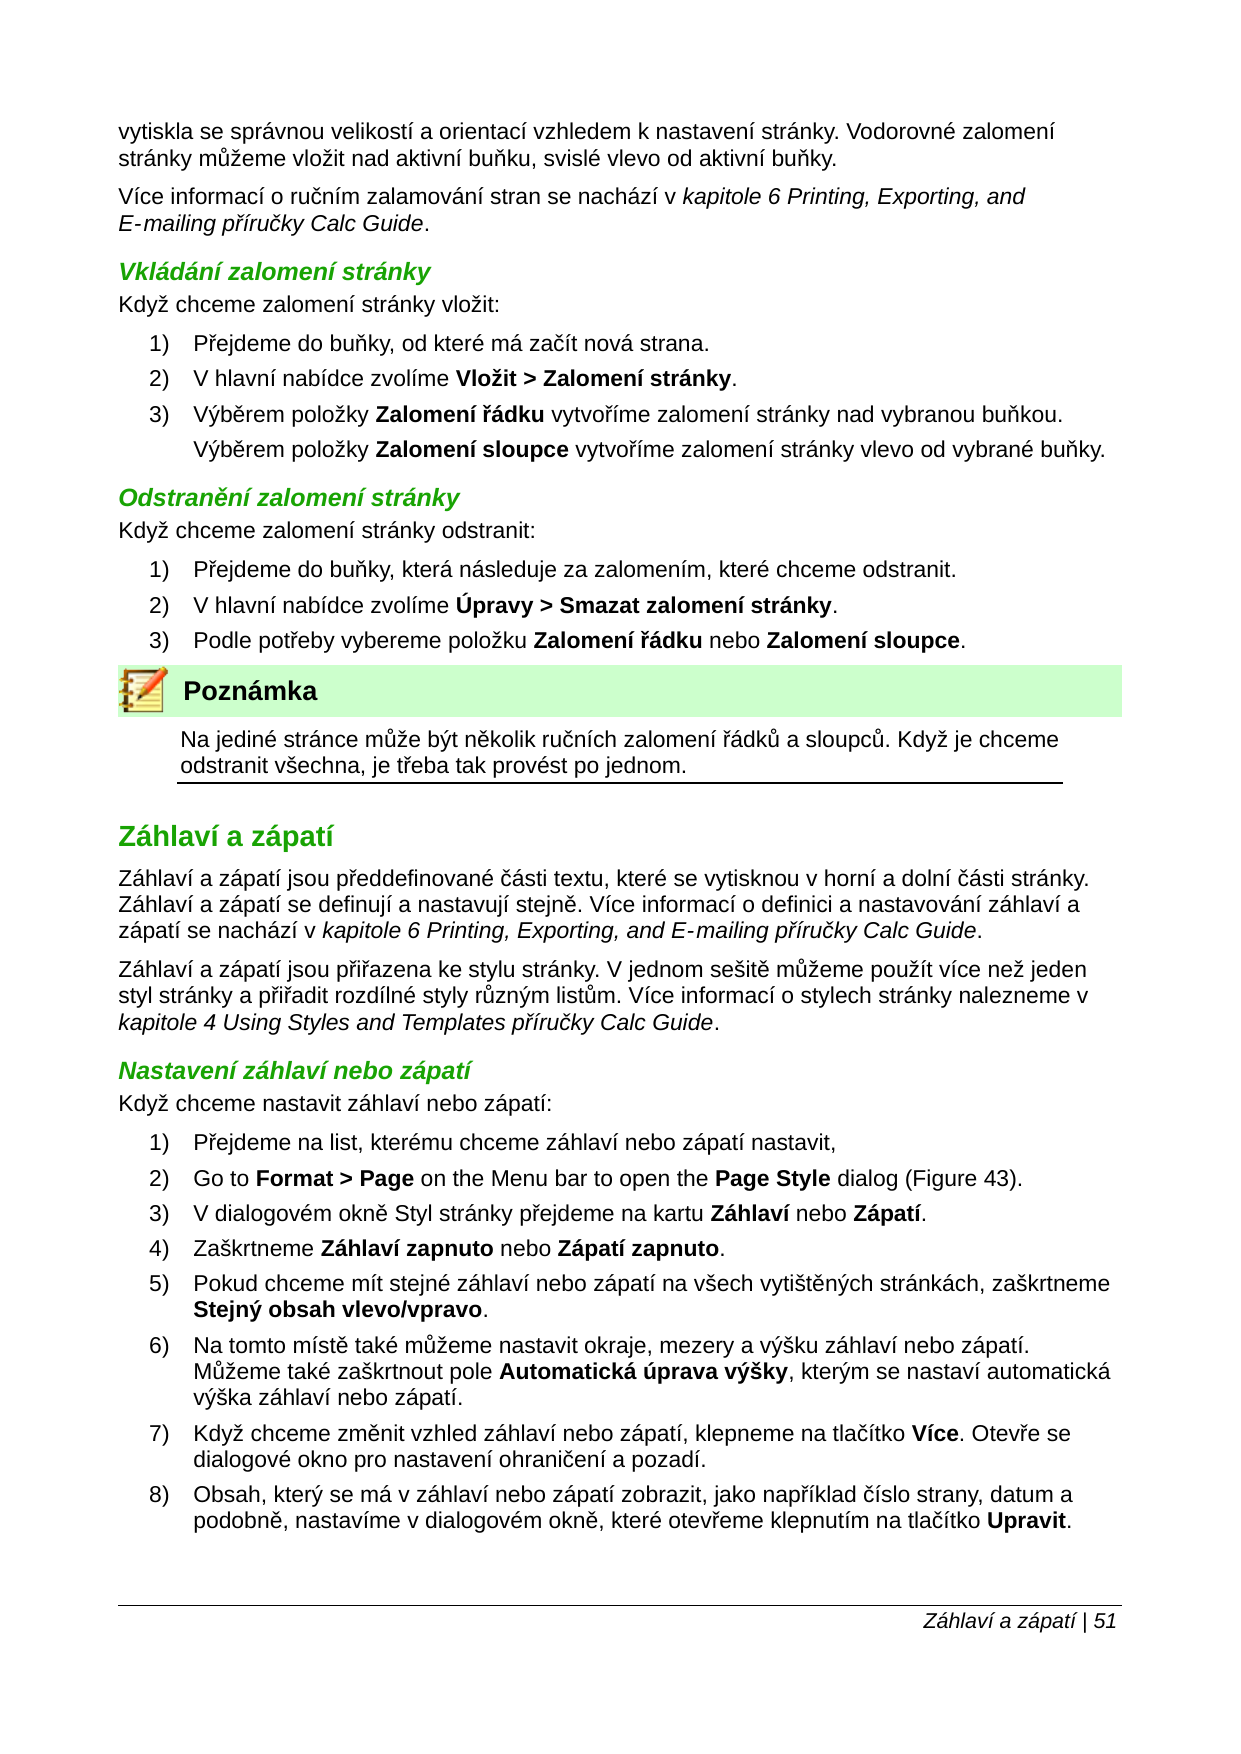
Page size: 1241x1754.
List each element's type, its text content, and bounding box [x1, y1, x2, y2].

list Přejdeme do buňky, od které má začít nová strana. [169, 330, 1122, 357]
list V hlavní nabídce zvolíme Úpravy > Smazat zalomení stránky. [169, 592, 1122, 618]
list V hlavní nabídce zvolíme Vložit > Zalomení stránky. [169, 365, 1122, 392]
list Výběrem položky Zalomení řádku vytvoříme zalomení stránky nad vybranou buňkou. [169, 401, 1122, 427]
list Na tomto místě také můžeme nastavit okraje, mezery a výšku záhlaví nebo zápatí. Můžeme také zaškrtnout pole Automatická úprava výšky, kterým se nastaví automatická výška záhlaví nebo zápatí. [169, 1332, 1122, 1411]
list Když chceme nastavit záhlaví nebo zápatí: [118, 1090, 1122, 1117]
list Výběrem položky Zalomení sloupce vytvoříme zalomení stránky vlevo od vybrané buňky. [169, 436, 1122, 462]
list Když chceme zalomení stránky vložit: [118, 291, 1122, 318]
picture [119, 665, 170, 716]
list Zaškrtneme Záhlaví zapnuto nebo Zápatí zapnuto. [169, 1235, 1122, 1261]
list Obsah, který se má v záhlaví nebo zápatí zobrazit, jako například číslo strany, datum a podobně, nastavíme v dialogovém okně, které otevřeme klepnutím na tlačítko Upravit. [169, 1481, 1122, 1534]
list Go to Format > Page on the Menu bar to open the Page Style dialog (Figure 43). [169, 1164, 1122, 1191]
subtitle Odstranění zalomení stránky [118, 483, 1122, 512]
subtitle Vkládání zalomení stránky [118, 257, 1122, 285]
list Přejdeme na list, kterému chceme záhlaví nebo zápatí nastavit, [169, 1129, 1122, 1156]
text Na jediné stránce může být několik ručních zalomení řádků a sloupců. Když je chceme odstranit všechna, je třeba tak provést po jednom. [177, 723, 1063, 782]
list Přejdeme do buňky, která následuje za zalomením, které chceme odstranit. [169, 556, 1122, 583]
subtitle Poznámka [118, 665, 1122, 717]
text Záhlaví a zápatí jsou předdefinované části textu, které se vytisknou v horní a dolní části stránky. Záhlaví a zápatí se definují a nastavují stejně. Více informací o definici a nastavování záhlaví a zápatí se nachází v kapitole 6 Printing, Exporting, and E‑mailing příručky Calc Guide. [118, 864, 1122, 943]
text vytiskla se správnou velikostí a orientací vzhledem k nastavení stránky. Vodorovné zalomení stránky můžeme vložit nad aktivní buňku, svislé vlevo od aktivní buňky. [118, 118, 1122, 171]
text Více informací o ručním zalamování stran se nachází v kapitole 6 Printing, Exporting, and E‑mailing příručky Calc Guide. [118, 183, 1122, 236]
subtitle Záhlaví a zápatí [118, 819, 1122, 853]
subtitle Nastavení záhlaví nebo zápatí [118, 1056, 1122, 1084]
list V dialogovém okně Styl stránky přejdeme na kartu Záhlaví nebo Zápatí. [169, 1200, 1122, 1226]
list Když chceme změnit vzhled záhlaví nebo zápatí, klepneme na tlačítko Více. Otevře se dialogové okno pro nastavení ohraničení a pozadí. [169, 1419, 1122, 1472]
list Pokud chceme mít stejné záhlaví nebo zápatí na všech vytištěných stránkách, zaškrtneme Stejný obsah vlevo/vpravo. [169, 1270, 1122, 1323]
list Podle potřeby vybereme položku Zalomení řádku nebo Zalomení sloupce. [169, 627, 1122, 653]
text Záhlaví a zápatí jsou přiřazena ke stylu stránky. V jednom sešitě můžeme použít více než jeden styl stránky a přiřadit rozdílné styly různým listům. Více informací o stylech stránky nalezneme v kapitole 4 Using Styles and Templates příručky Calc Guide. [118, 956, 1122, 1035]
list Když chceme zalomení stránky odstranit: [118, 517, 1122, 544]
